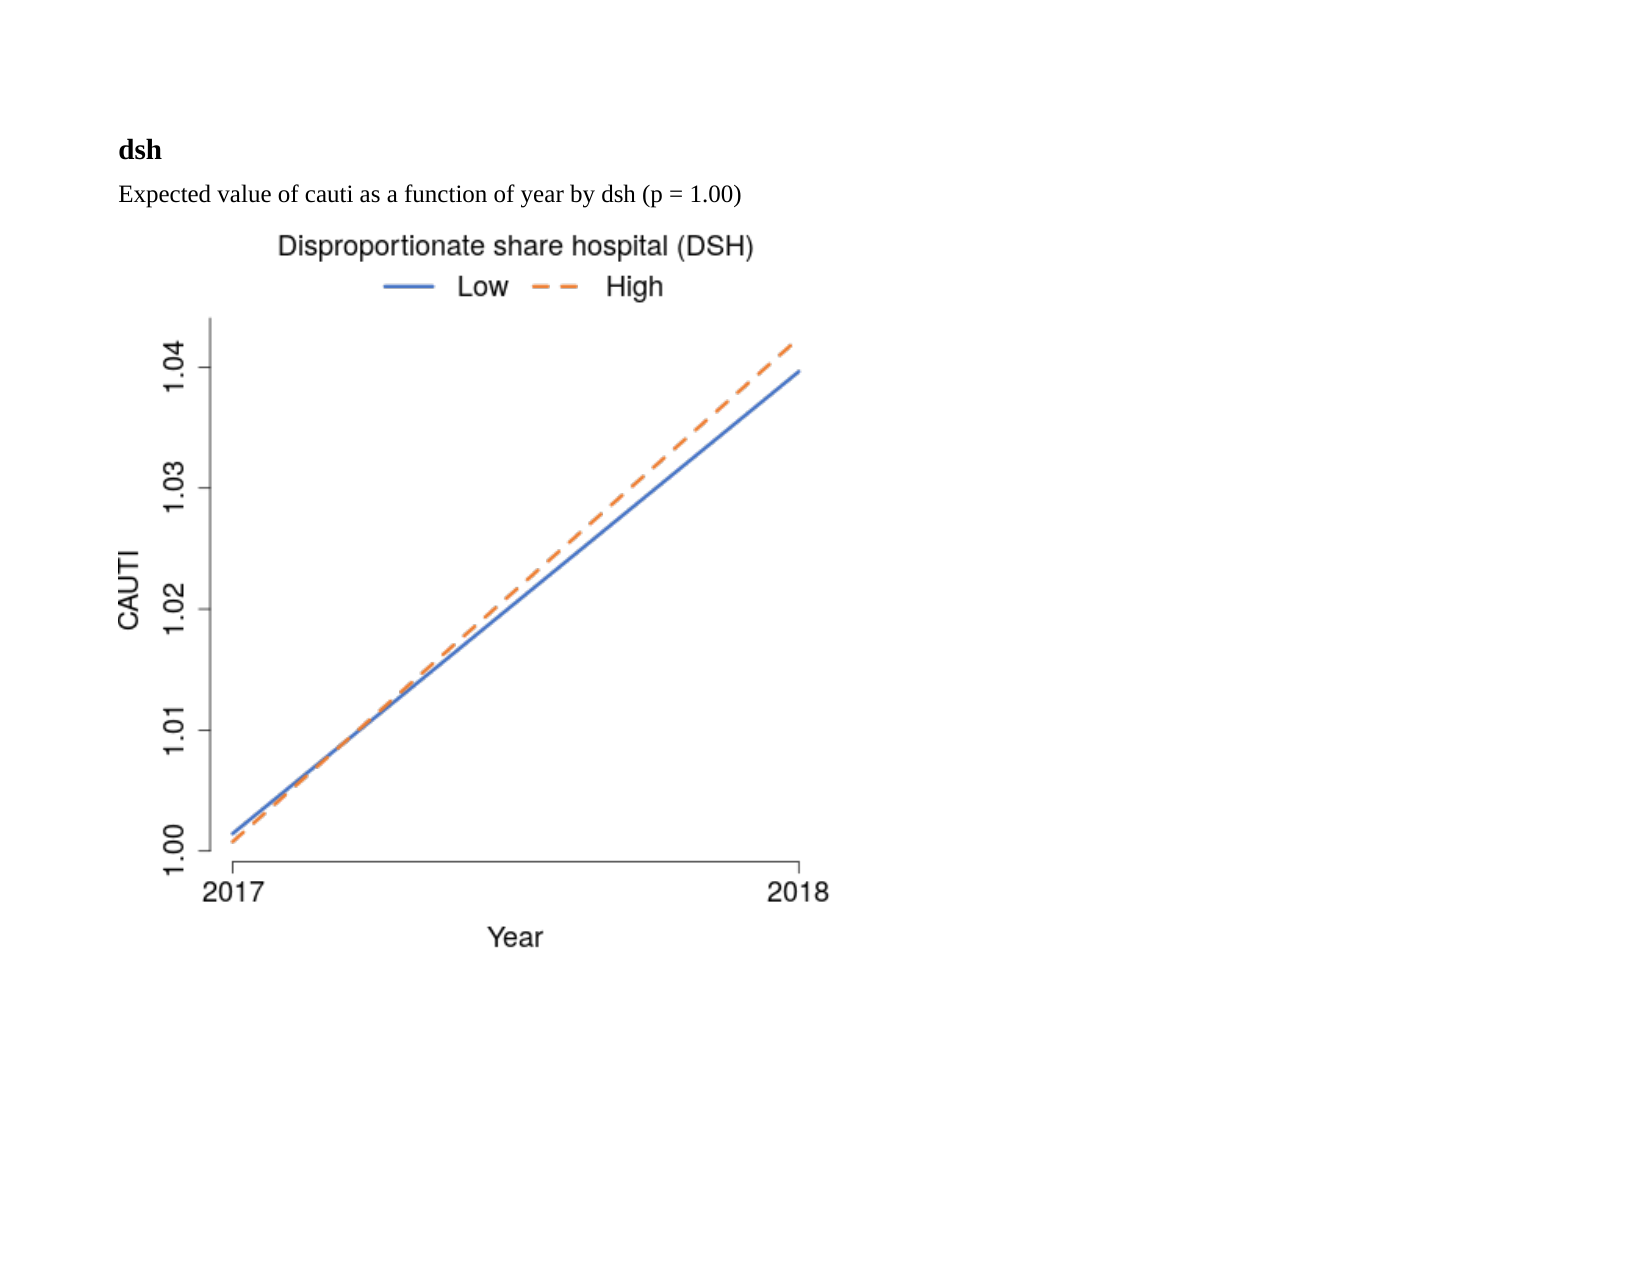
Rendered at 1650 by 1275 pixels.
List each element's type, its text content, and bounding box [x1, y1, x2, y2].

subtitle dsh [118, 133, 1532, 166]
picture [118, 226, 869, 977]
text Expected value of cauti as a function of year by dsh (p = 1.00) [118, 179, 1532, 207]
